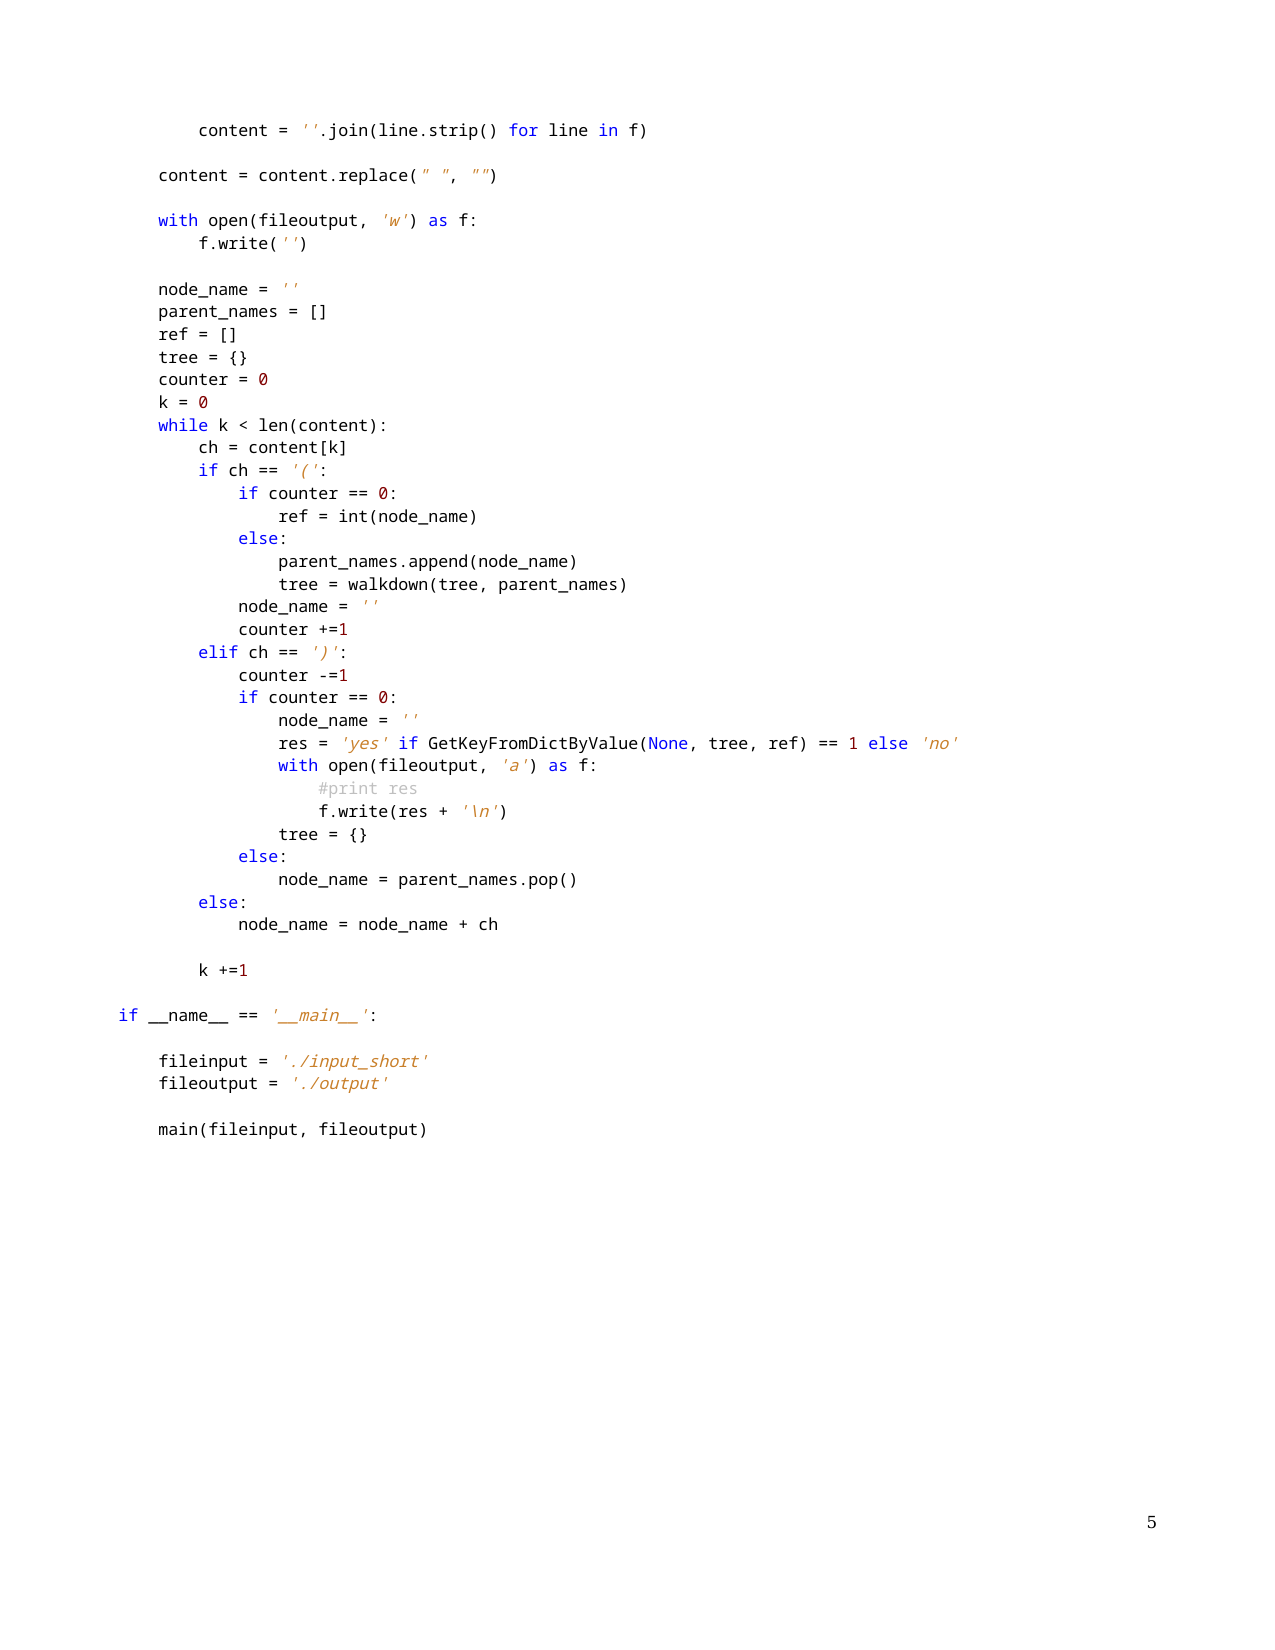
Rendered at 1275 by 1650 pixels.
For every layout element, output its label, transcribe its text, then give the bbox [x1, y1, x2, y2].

text ch = content[k] [118, 436, 1157, 459]
text if ch == '(': [118, 459, 1157, 481]
text else: [118, 890, 1157, 913]
text with open(fileoutput, 'a') as f: [118, 754, 1157, 777]
text content = content.replace(" ", "") [118, 163, 1157, 186]
text #print res [118, 777, 1157, 799]
text ref = int(node_name) [118, 504, 1157, 527]
text elif ch == ')': [118, 640, 1157, 663]
text else: [118, 527, 1157, 549]
text while k < len(content): [118, 413, 1157, 436]
text ref = [] [118, 322, 1157, 345]
text parent_names = [] [118, 300, 1157, 322]
text if counter == 0: [118, 481, 1157, 504]
text content = ''.join(line.strip() for line in f) [118, 118, 1157, 141]
text fileinput = './input_short' [118, 1049, 1157, 1072]
text node_name = '' [118, 595, 1157, 618]
text else: [118, 845, 1157, 867]
text parent_names.append(node_name) [118, 549, 1157, 572]
text node_name = '' [118, 277, 1157, 300]
text tree = {} [118, 822, 1157, 845]
text tree = {} [118, 345, 1157, 368]
text counter = 0 [118, 368, 1157, 391]
text k +=1 [118, 958, 1157, 981]
text tree = walkdown(tree, parent_names) [118, 572, 1157, 595]
text if __name__ == '__main__': [118, 1004, 1157, 1026]
text res = 'yes' if GetKeyFromDictByValue(None, tree, ref) == 1 else 'no' [118, 731, 1157, 754]
text f.write(res + '\n') [118, 799, 1157, 822]
text node_name = node_name + ch [118, 913, 1157, 936]
text with open(fileoutput, 'w') as f: [118, 209, 1157, 232]
text node_name = '' [118, 708, 1157, 731]
text k = 0 [118, 391, 1157, 413]
text counter -=1 [118, 663, 1157, 686]
text main(fileinput, fileoutput) [118, 1117, 1157, 1140]
text fileoutput = './output' [118, 1072, 1157, 1094]
text node_name = parent_names.pop() [118, 867, 1157, 890]
text if counter == 0: [118, 686, 1157, 708]
text counter +=1 [118, 618, 1157, 640]
text f.write('') [118, 232, 1157, 254]
